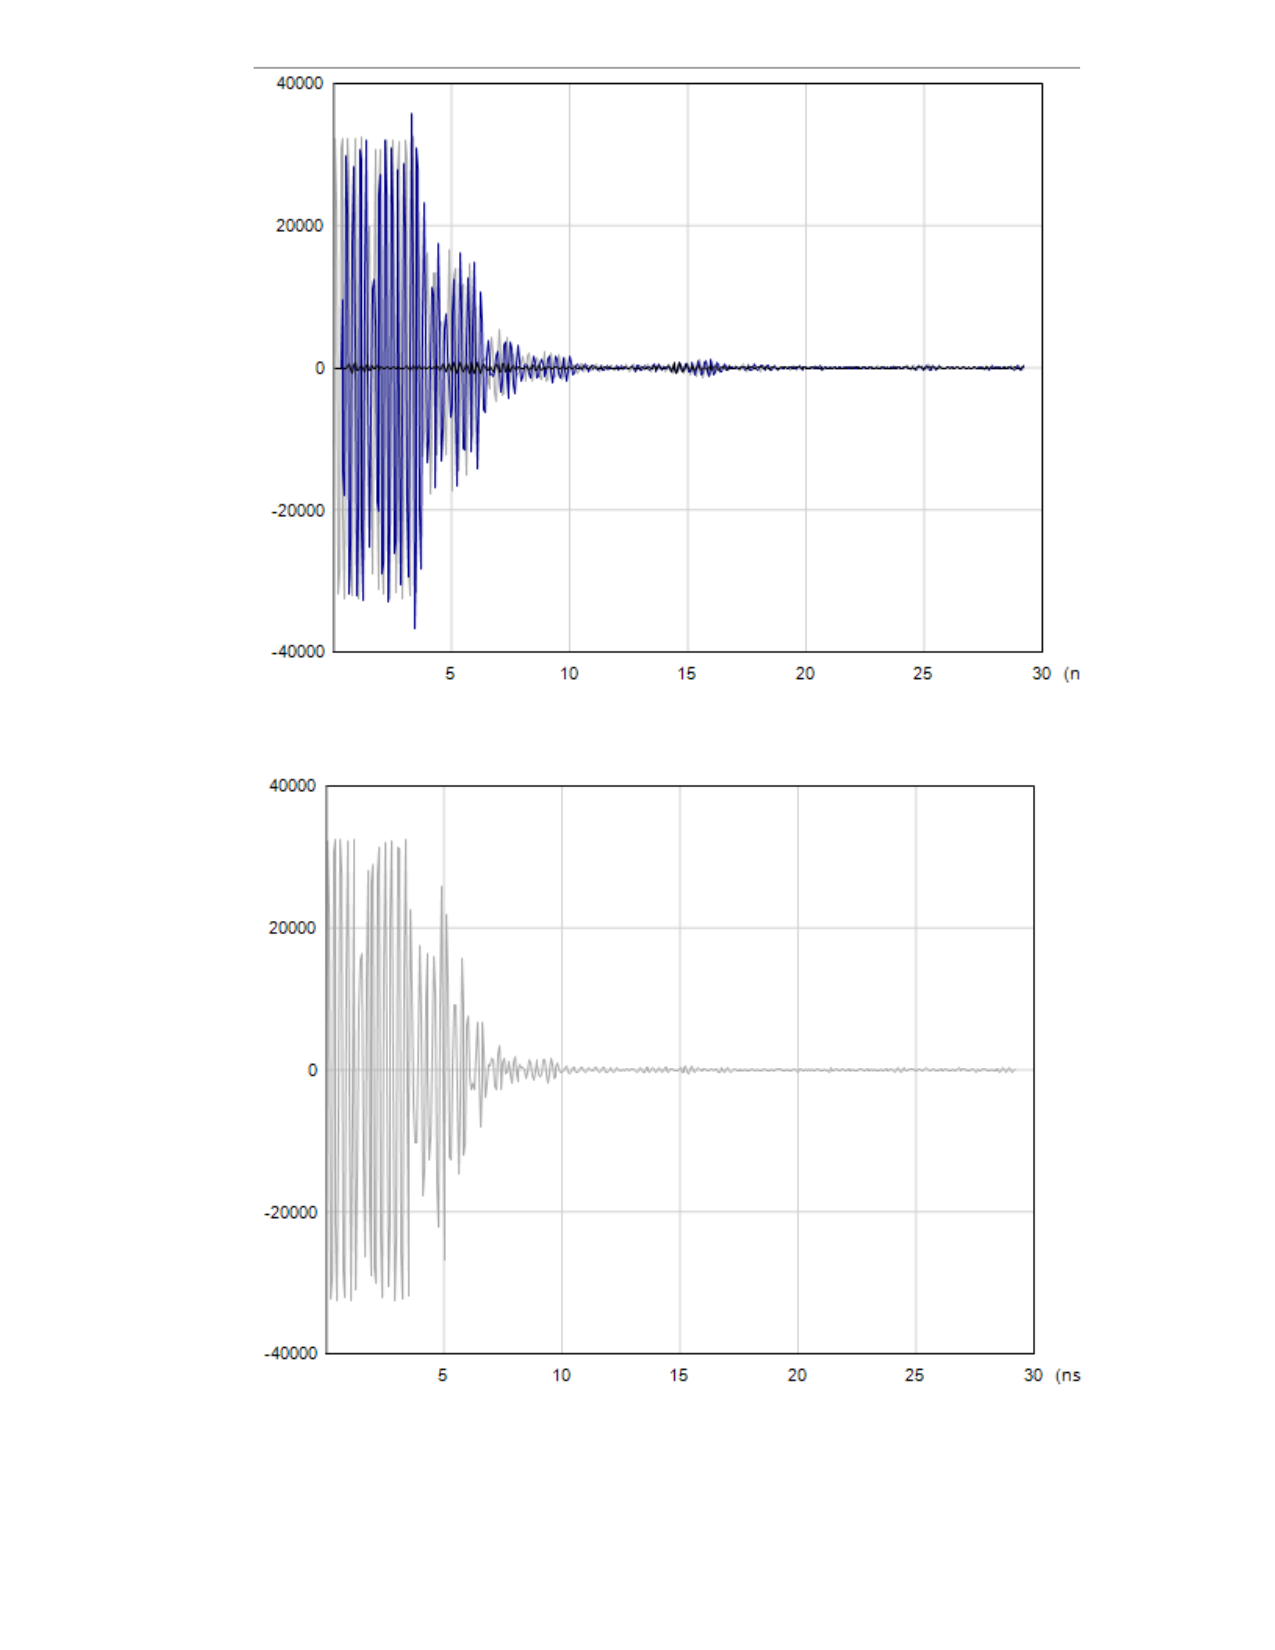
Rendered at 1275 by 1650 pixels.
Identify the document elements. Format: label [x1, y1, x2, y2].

picture [253, 59, 1081, 711]
picture [252, 773, 1082, 1397]
